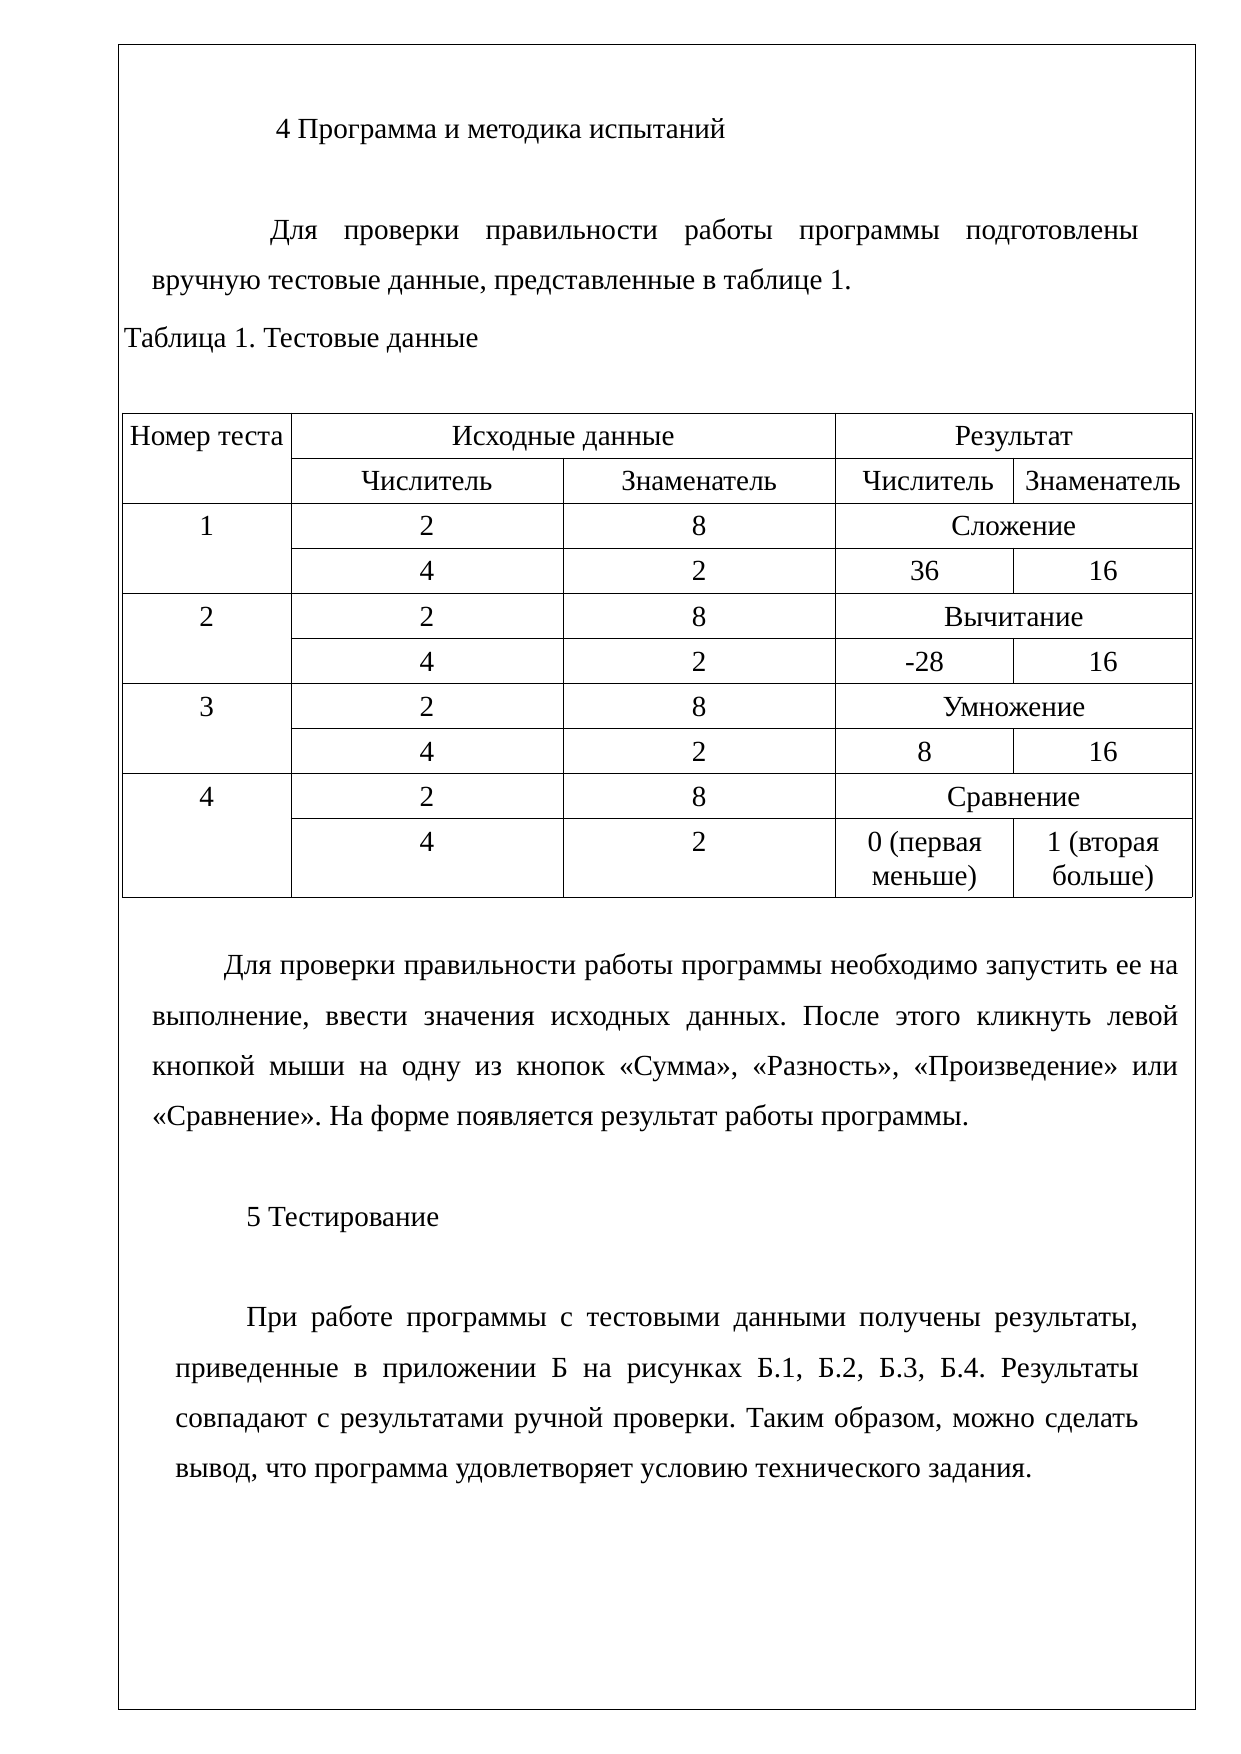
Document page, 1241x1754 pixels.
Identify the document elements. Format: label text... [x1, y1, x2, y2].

table_cell 3 [123, 684, 291, 773]
table_cell 4 [292, 639, 563, 683]
table_cell 2 [564, 549, 835, 593]
table_cell 36 [836, 549, 1013, 593]
table_cell 8 [564, 504, 835, 548]
table_cell 8 [564, 684, 835, 728]
table_cell 4 [292, 549, 563, 593]
text Для проверки правильности работы программы необходимо запустить ее на выполнение, ввести значения исходных данных. После этого кликнуть левой кнопкой мыши на одну из кнопок «Сумма», «Разность», «Произведение» или «Сравнение». На форме появляется результат работы программы. [152, 947, 1179, 1132]
table_cell Сложение [836, 504, 1192, 548]
text Для проверки правильности работы программы подготовлены вручную тестовые данные, представленные в таблице 1. [152, 212, 1139, 296]
table_cell 2 [123, 594, 291, 683]
table_cell 2 [564, 729, 835, 773]
table_cell 1 [123, 504, 291, 593]
table_cell 16 [1014, 729, 1192, 773]
table_header Результат [836, 414, 1192, 457]
text 5 Тестирование [175, 1199, 1139, 1232]
table_cell 4 [292, 819, 563, 897]
table_cell Вычитание [836, 594, 1192, 638]
table_cell Умножение [836, 684, 1192, 728]
table_cell 8 [836, 729, 1013, 773]
table_cell Числитель [836, 459, 1013, 503]
table_cell Сравнение [836, 774, 1192, 818]
table_header Исходные данные [292, 414, 835, 457]
table_cell Знаменатель [564, 459, 835, 503]
table_cell Числитель [292, 459, 563, 503]
table_cell 2 [292, 774, 563, 818]
table_cell 4 [123, 774, 291, 897]
table_cell 2 [564, 819, 835, 897]
table_header Номер теста [123, 414, 291, 503]
table_cell Знаменатель [1014, 459, 1192, 503]
table_cell 16 [1014, 639, 1192, 683]
table_cell 2 [564, 639, 835, 683]
table_cell 2 [292, 594, 563, 638]
table_cell 0 (первая меньше) [836, 819, 1013, 897]
table_cell 16 [1014, 549, 1192, 593]
table_cell 1 (вторая больше) [1014, 819, 1192, 897]
table_cell 8 [564, 594, 835, 638]
table_cell 8 [564, 774, 835, 818]
text 4 Программа и методика испытаний [199, 111, 1139, 145]
table_cell -28 [836, 639, 1013, 683]
table_cell 4 [292, 729, 563, 773]
text При работе программы с тестовыми данными получены результаты, приведенные в приложении Б на рисунках Б.1, Б.2, Б.3, Б.4. Результаты совпадают с результатами ручной проверки. Таким образом, можно сделать вывод, что программа удовлетворяет условию технического задания. [175, 1299, 1139, 1484]
table_cell 2 [292, 684, 563, 728]
table_cell 2 [292, 504, 563, 548]
